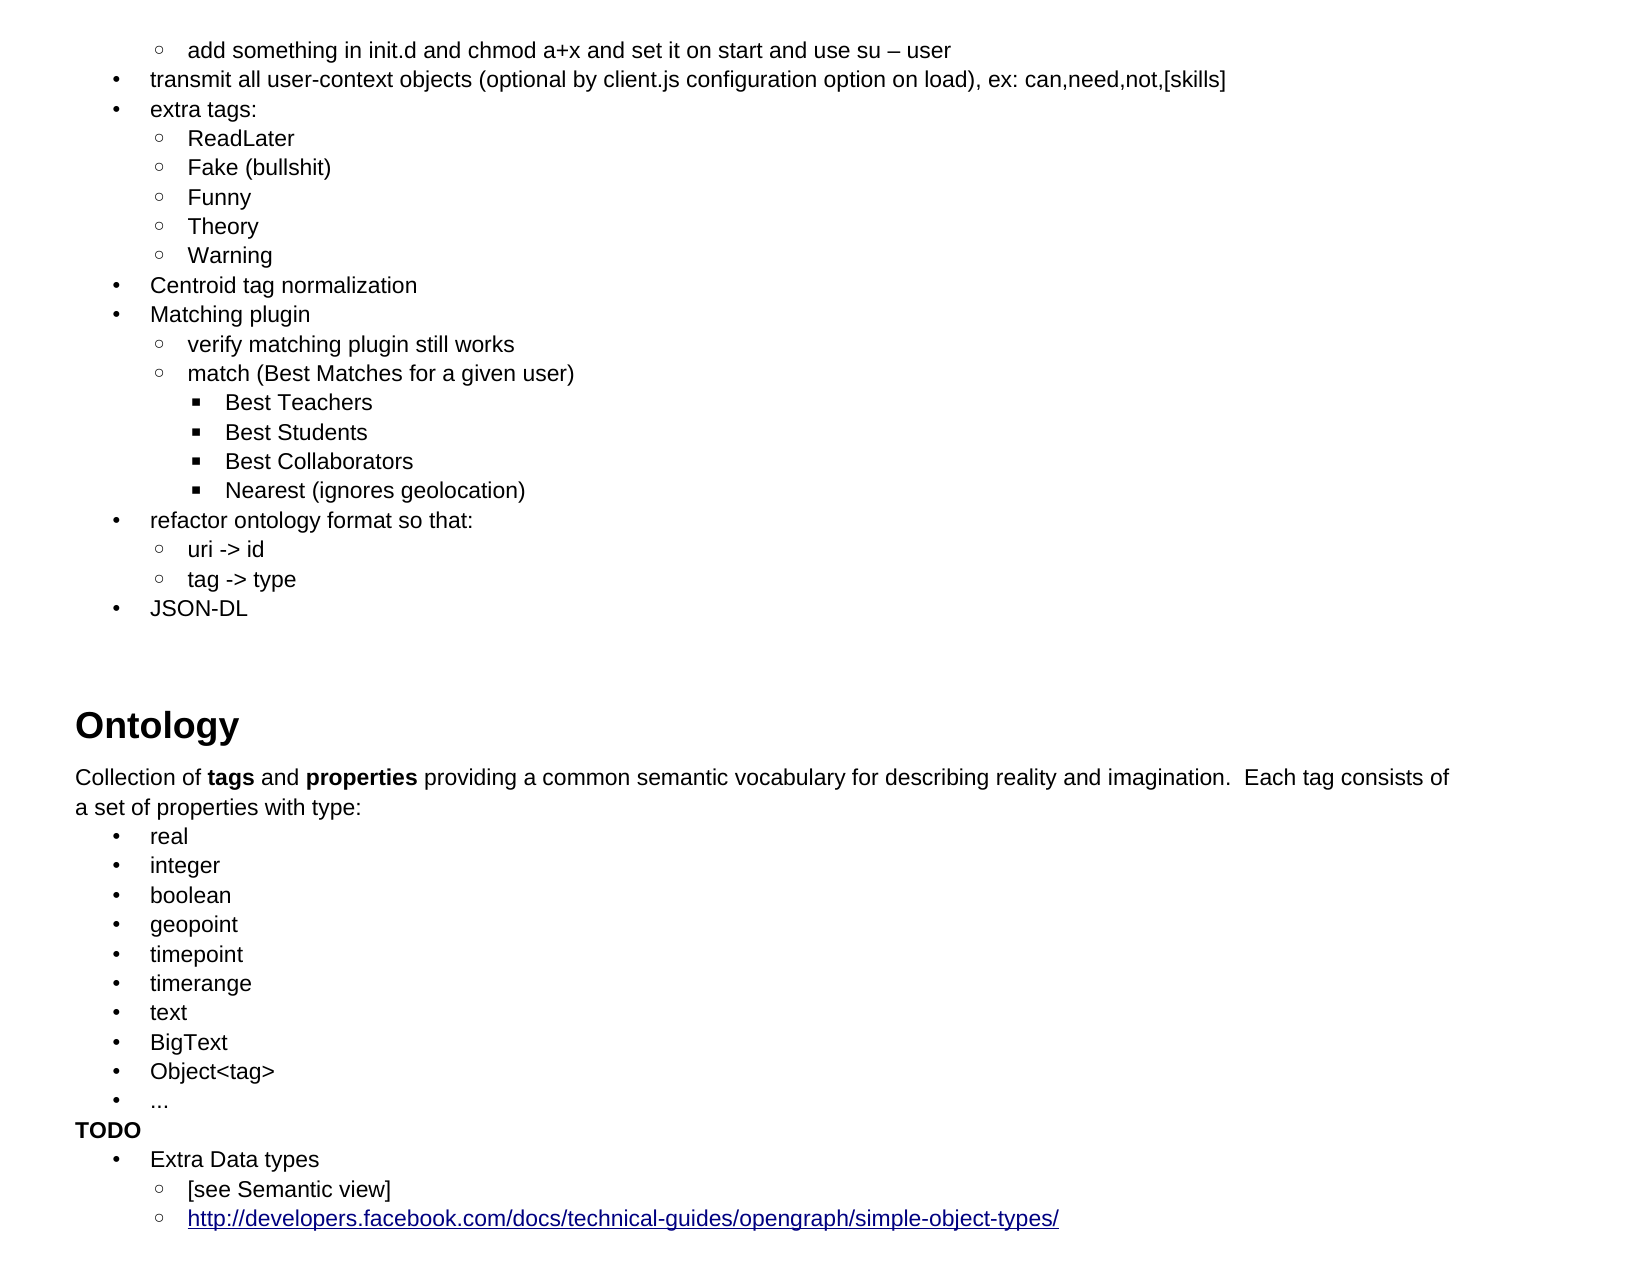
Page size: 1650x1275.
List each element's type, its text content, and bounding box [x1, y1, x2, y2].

list refactor ontology format so that: [112, 507, 1462, 533]
list Fake (bullshit) [150, 155, 1462, 181]
list Extra Data types [112, 1147, 1462, 1172]
list timepoint [112, 941, 1462, 967]
list Nearest (ignores geolocation) [187, 478, 1462, 504]
list Best Teachers [187, 390, 1462, 416]
list Matching plugin [112, 302, 1462, 327]
list ReadLater [150, 126, 1462, 151]
list real [112, 824, 1462, 849]
list text [112, 1000, 1462, 1026]
list add something in init.d and chmod a+x and set it on start and use su – user [150, 37, 1462, 63]
list BigText [112, 1029, 1462, 1055]
list http://developers.facebook.com/docs/technical-guides/opengraph/simple-object-types/ [150, 1206, 1462, 1231]
list ... [112, 1088, 1462, 1114]
list Object<tag> [112, 1059, 1462, 1084]
list Best Collaborators [187, 449, 1462, 474]
text TODO [75, 1117, 1462, 1143]
list Centroid tag normalization [112, 272, 1462, 298]
list Best Students [187, 419, 1462, 445]
list uri -> id [150, 537, 1462, 562]
list boolean [112, 882, 1462, 908]
list extra tags: [112, 96, 1462, 122]
list geopoint [112, 912, 1462, 937]
list integer [112, 853, 1462, 879]
list Warning [150, 243, 1462, 269]
list timerange [112, 971, 1462, 996]
list [see Semantic view] [150, 1176, 1462, 1202]
list JSON-DL [112, 596, 1462, 621]
list transmit all user-context objects (optional by client.js configuration option on load), ex: can,need,not,[skills] [112, 67, 1462, 92]
list Funny [150, 184, 1462, 210]
list Theory [150, 214, 1462, 239]
list match (Best Matches for a given user) [150, 361, 1462, 386]
list tag -> type [150, 566, 1462, 592]
list verify matching plugin still works [150, 331, 1462, 357]
text Collection of tags and properties providing a common semantic vocabulary for describing reality and imagination. Each tag consists of a set of properties with type: [75, 765, 1462, 820]
subtitle Ontology [75, 704, 1312, 746]
